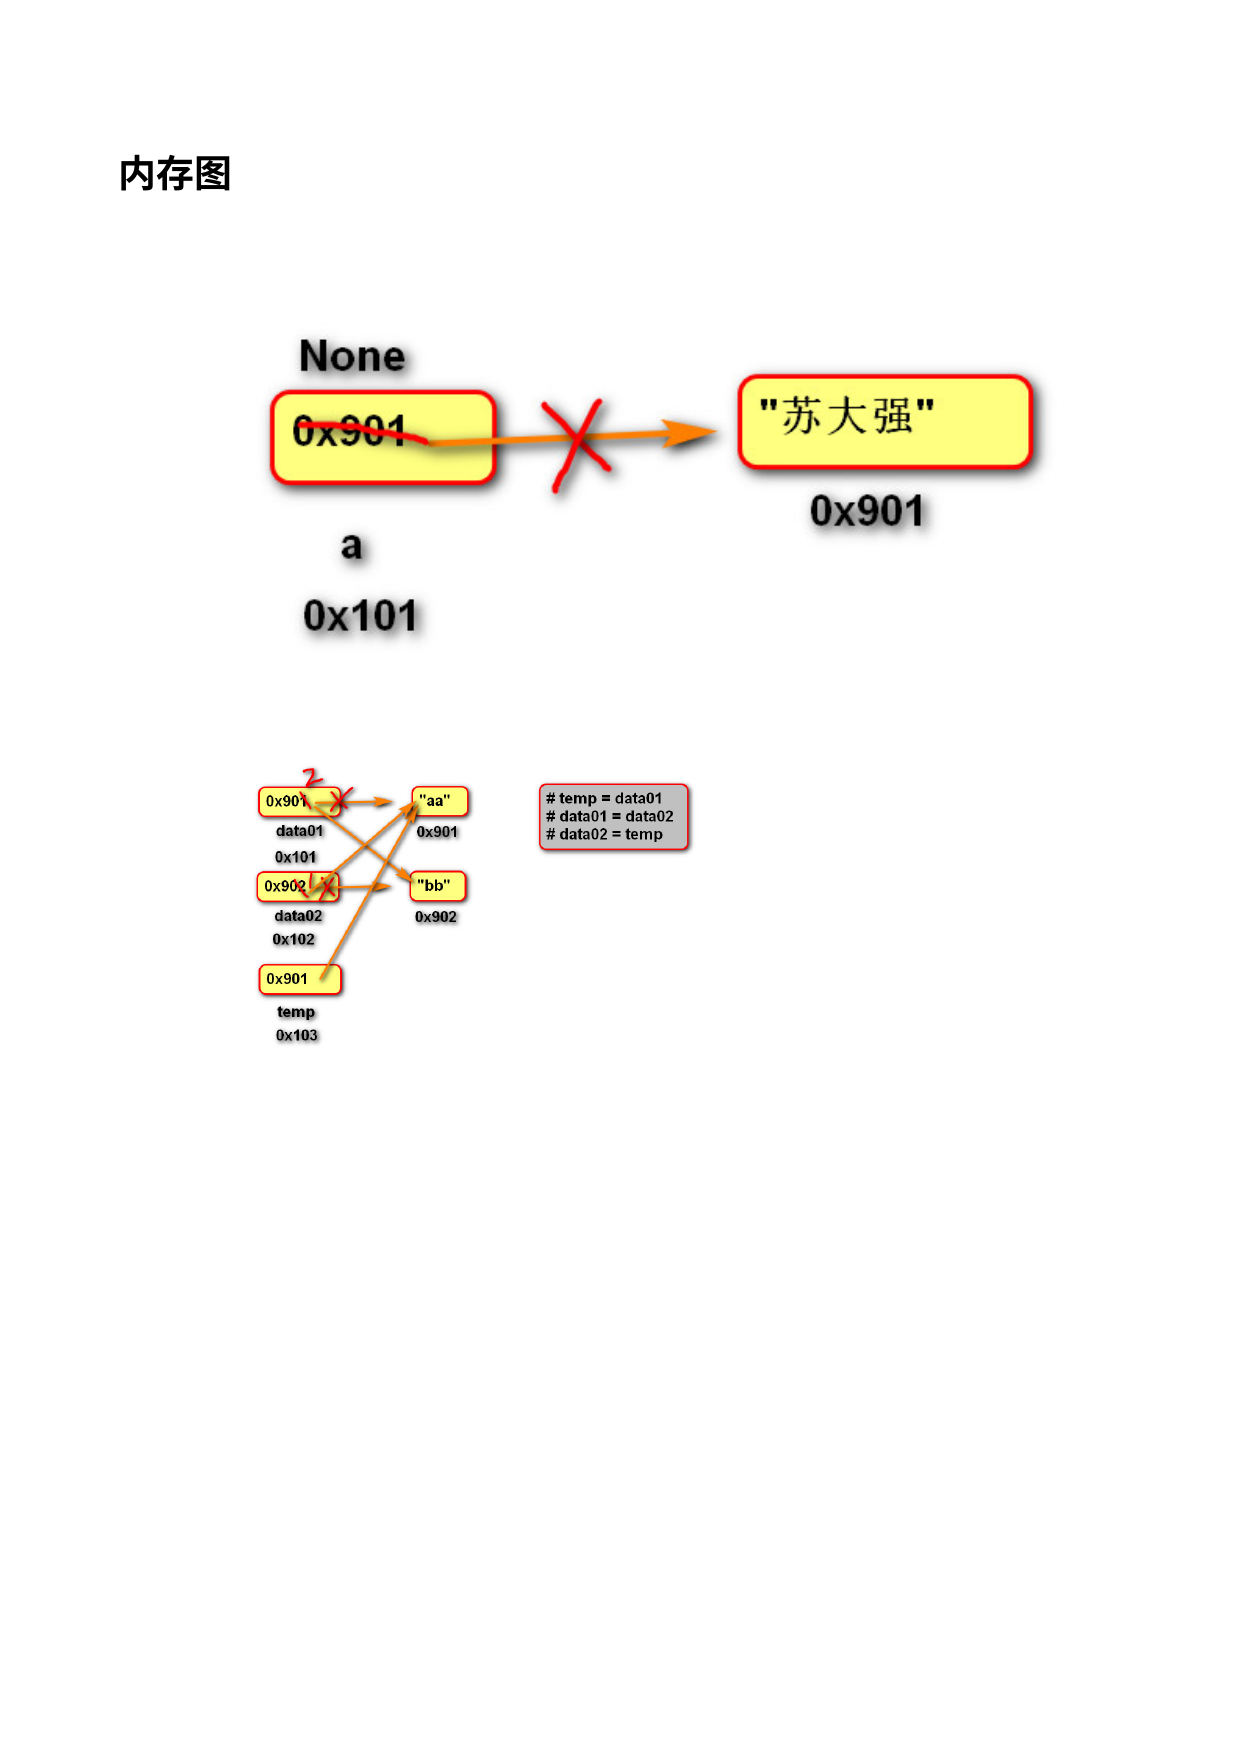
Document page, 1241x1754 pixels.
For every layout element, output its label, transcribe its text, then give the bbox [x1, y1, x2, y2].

picture [156, 210, 1085, 706]
subtitle 内存图 [118, 143, 1122, 198]
picture [236, 757, 1241, 1204]
